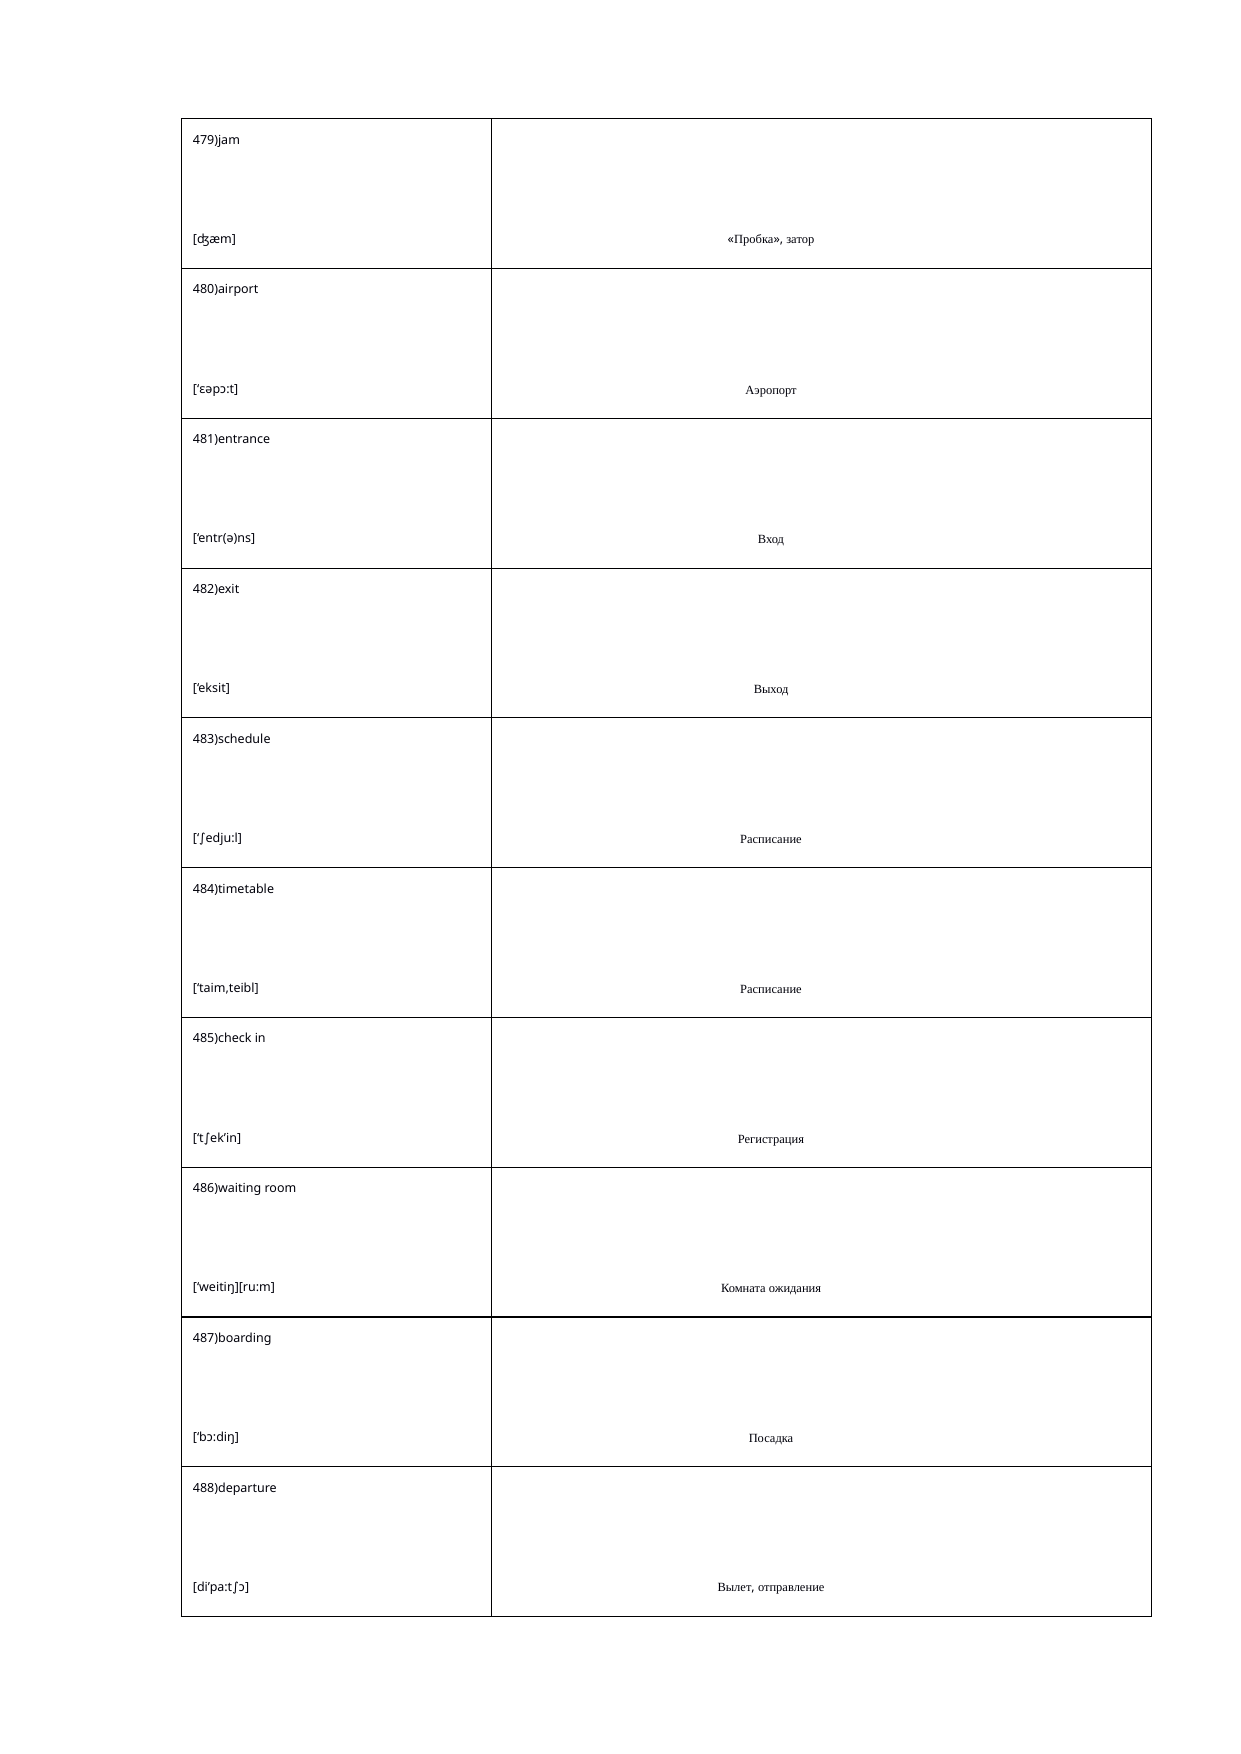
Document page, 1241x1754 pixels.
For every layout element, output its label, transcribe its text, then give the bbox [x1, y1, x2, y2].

table_cell 480)airport [‘ɛəpɔ:t] [182, 269, 491, 418]
table_cell 481)entrance [‘entr(ə)ns] [182, 419, 491, 567]
table_cell Вылет, отправление [492, 1467, 1151, 1616]
table_cell Расписание [492, 868, 1151, 1017]
table_cell Выход [492, 569, 1151, 717]
table_cell 482)exit [‘eksit] [182, 569, 491, 717]
table_cell 488)departure [di’pa:t∫ɔ] [182, 1467, 491, 1616]
table_cell 486)waiting room [‘weitiŋ][ru:m] [182, 1168, 491, 1316]
table_cell Регистрация [492, 1018, 1151, 1167]
table_cell Аэропорт [492, 269, 1151, 418]
table_cell 485)check in [‘t∫ek’in] [182, 1018, 491, 1167]
table_cell 483)schedule [‘∫edju:l] [182, 718, 491, 867]
table_cell Вход [492, 419, 1151, 567]
table_cell Комната ожидания [492, 1168, 1151, 1316]
table_cell Расписание [492, 718, 1151, 867]
table_cell «Пробка», затор [492, 119, 1151, 268]
table_cell 487)boarding [‘bɔ:diŋ] [182, 1318, 491, 1466]
table_cell 484)timetable [‘taim,teibl] [182, 868, 491, 1017]
table_cell 479)jam [ʤæm] [182, 119, 491, 268]
table_cell Посадка [492, 1318, 1151, 1466]
